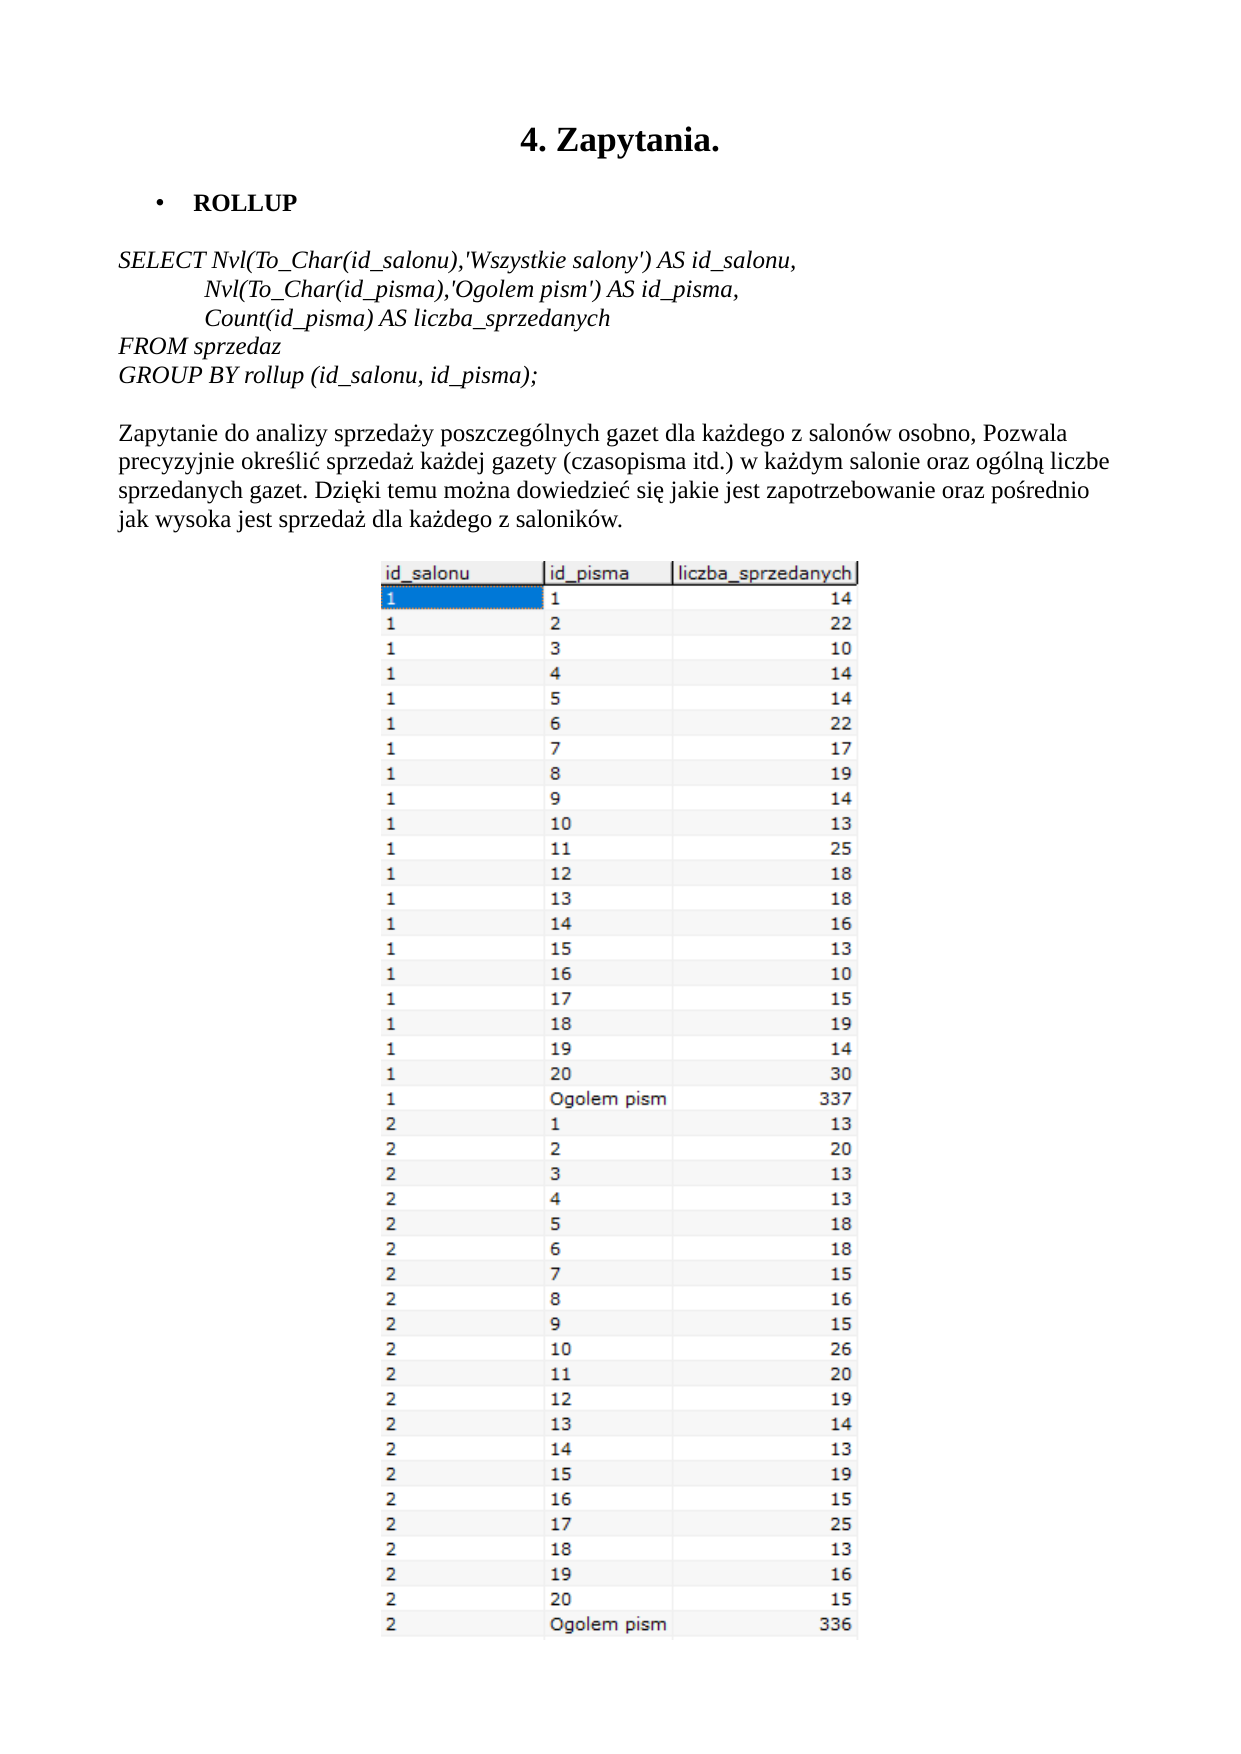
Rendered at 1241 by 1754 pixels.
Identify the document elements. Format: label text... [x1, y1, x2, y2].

list ROLLUP [156, 188, 1122, 216]
text Zapytanie do analizy sprzedaży poszczególnych gazet dla każdego z salonów osobno, Pozwala precyzyjnie określić sprzedaż każdej gazety (czasopisma itd.) w każdym salonie oraz ogólną liczbe sprzedanych gazet. Dzięki temu można dowiedzieć się jakie jest zapotrzebowanie oraz pośrednio jak wysoka jest sprzedaż dla każdego z saloników. [118, 418, 1122, 533]
text FROM sprzedaz [118, 331, 1122, 360]
text Count(id_pisma) AS liczba_sprzedanych [118, 303, 1122, 331]
text Nvl(To_Char(id_pisma),'Ogolem pism') AS id_pisma, [118, 274, 1122, 303]
text 4. Zapytania. [118, 118, 1122, 159]
text SELECT Nvl(To_Char(id_salonu),'Wszystkie salony') AS id_salonu, [118, 245, 1122, 274]
text GROUP BY rollup (id_salonu, id_pisma); [118, 360, 1122, 389]
picture [381, 561, 860, 1640]
